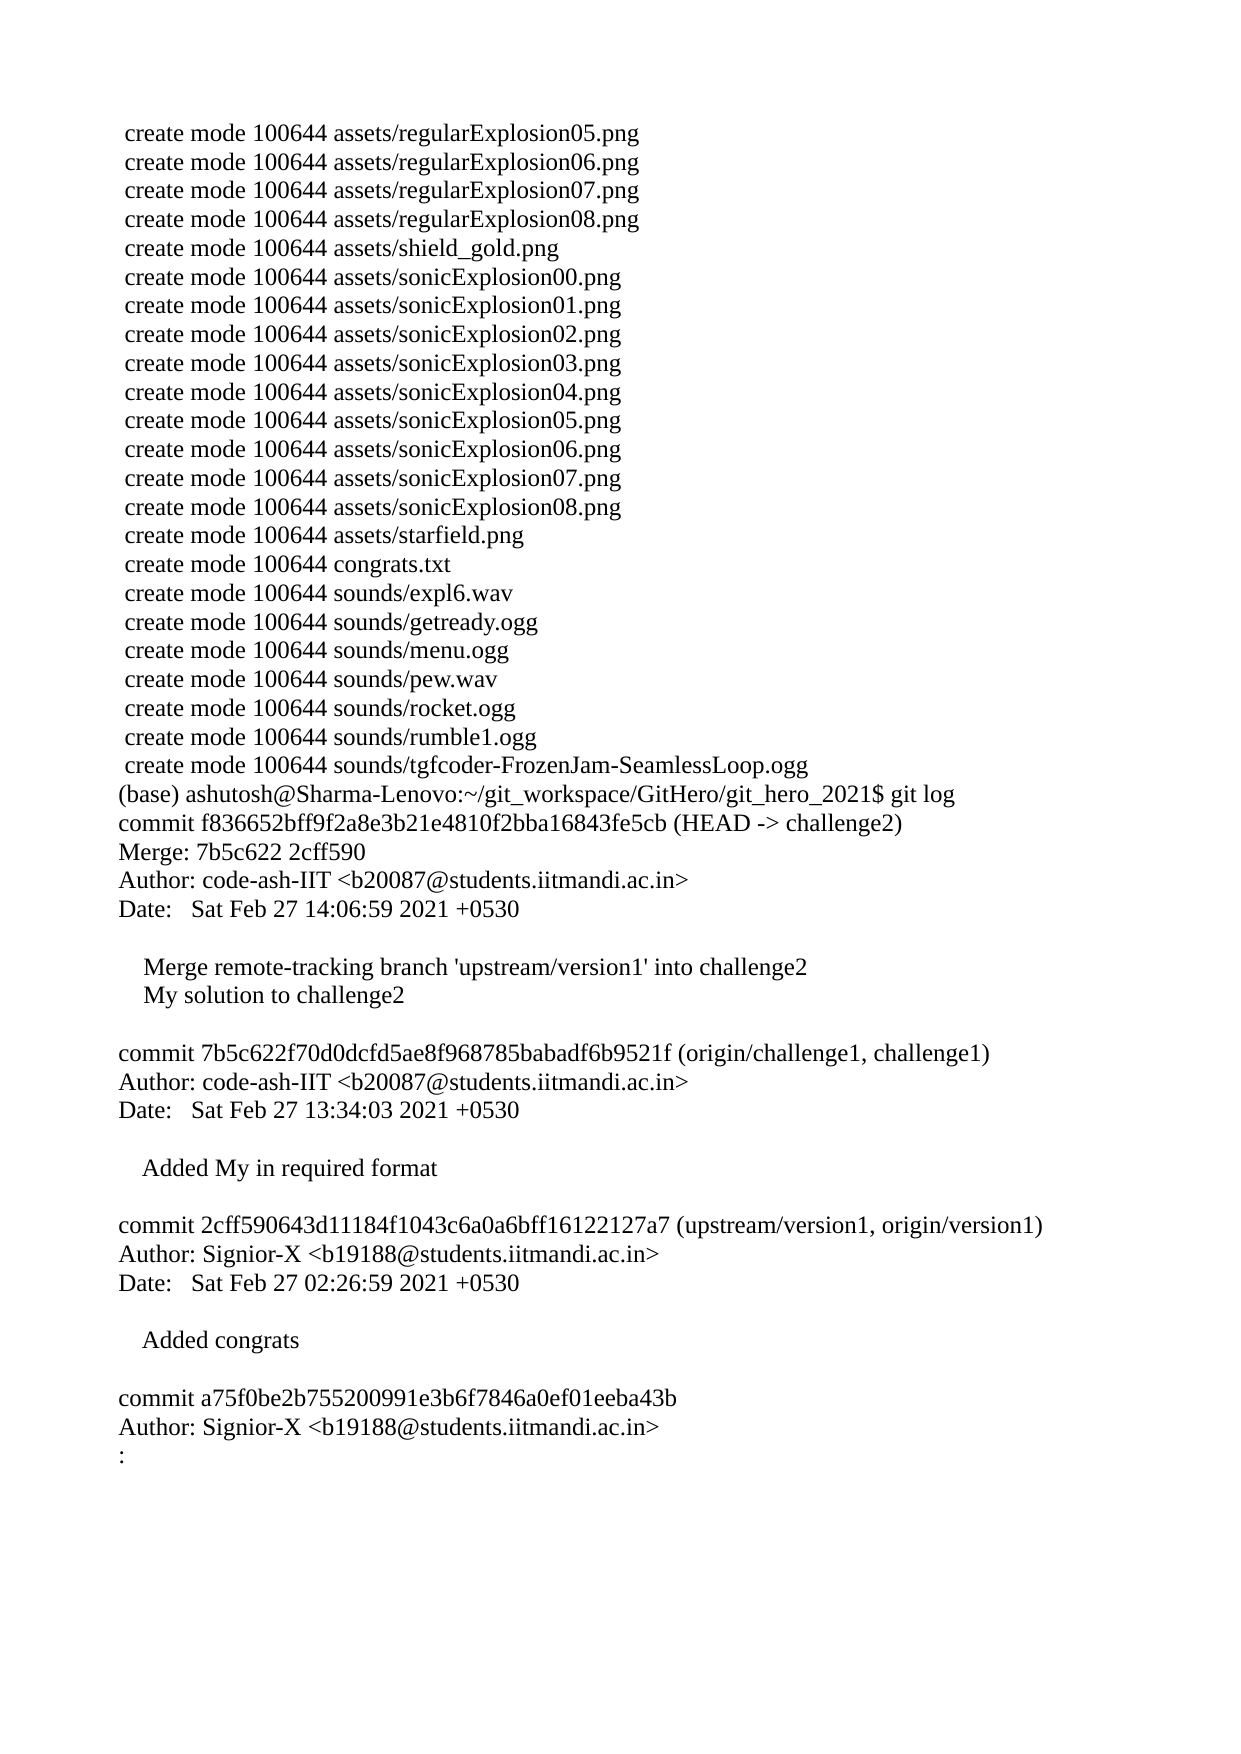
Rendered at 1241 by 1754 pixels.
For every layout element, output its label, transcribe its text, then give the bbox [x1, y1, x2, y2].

text Author: Signior-X <b19188@students.iitmandi.ac.in> [118, 1412, 1122, 1441]
text My solution to challenge2 [118, 981, 1122, 1009]
text create mode 100644 assets/regularExplosion05.png [118, 118, 1122, 147]
text commit a75f0be2b755200991e3b6f7846a0ef01eeba43b [118, 1383, 1122, 1412]
text create mode 100644 assets/sonicExplosion03.png [118, 348, 1122, 377]
text create mode 100644 sounds/rocket.ogg [118, 693, 1122, 722]
text Author: code-ash-IIT <b20087@students.iitmandi.ac.in> [118, 1067, 1122, 1096]
text create mode 100644 sounds/expl6.wav [118, 578, 1122, 607]
text commit 7b5c622f70d0dcfd5ae8f968785babadf6b9521f (origin/challenge1, challenge1) [118, 1038, 1122, 1067]
text Date: Sat Feb 27 13:34:03 2021 +0530 [118, 1096, 1122, 1124]
text commit 2cff590643d11184f1043c6a0a6bff16122127a7 (upstream/version1, origin/version1) [118, 1211, 1122, 1239]
text create mode 100644 assets/sonicExplosion07.png [118, 463, 1122, 492]
text commit f836652bff9f2a8e3b21e4810f2bba16843fe5cb (HEAD -> challenge2) [118, 808, 1122, 837]
text create mode 100644 sounds/menu.ogg [118, 636, 1122, 664]
text create mode 100644 congrats.txt [118, 549, 1122, 578]
text : [118, 1441, 1122, 1469]
text Author: Signior-X <b19188@students.iitmandi.ac.in> [118, 1239, 1122, 1268]
text Merge remote-tracking branch 'upstream/version1' into challenge2 [118, 952, 1122, 981]
text create mode 100644 assets/sonicExplosion00.png [118, 262, 1122, 291]
text create mode 100644 assets/sonicExplosion06.png [118, 434, 1122, 463]
text create mode 100644 assets/starfield.png [118, 521, 1122, 549]
text Merge: 7b5c622 2cff590 [118, 837, 1122, 866]
text create mode 100644 assets/shield_gold.png [118, 233, 1122, 262]
text create mode 100644 assets/regularExplosion07.png [118, 176, 1122, 204]
text create mode 100644 assets/regularExplosion08.png [118, 204, 1122, 233]
text create mode 100644 sounds/pew.wav [118, 664, 1122, 693]
text create mode 100644 sounds/tgfcoder-FrozenJam-SeamlessLoop.ogg [118, 751, 1122, 779]
text Added congrats [118, 1326, 1122, 1354]
text create mode 100644 assets/regularExplosion06.png [118, 147, 1122, 176]
text create mode 100644 assets/sonicExplosion08.png [118, 492, 1122, 521]
text create mode 100644 assets/sonicExplosion04.png [118, 377, 1122, 406]
text (base) ashutosh@Sharma-Lenovo:~/git_workspace/GitHero/git_hero_2021$ git log [118, 779, 1122, 808]
text create mode 100644 sounds/getready.ogg [118, 607, 1122, 636]
text Date: Sat Feb 27 14:06:59 2021 +0530 [118, 894, 1122, 923]
text create mode 100644 sounds/rumble1.ogg [118, 722, 1122, 751]
text create mode 100644 assets/sonicExplosion01.png [118, 291, 1122, 319]
text Date: Sat Feb 27 02:26:59 2021 +0530 [118, 1268, 1122, 1297]
text create mode 100644 assets/sonicExplosion05.png [118, 406, 1122, 434]
text Author: code-ash-IIT <b20087@students.iitmandi.ac.in> [118, 866, 1122, 894]
text create mode 100644 assets/sonicExplosion02.png [118, 319, 1122, 348]
text Added My in required format [118, 1153, 1122, 1182]
